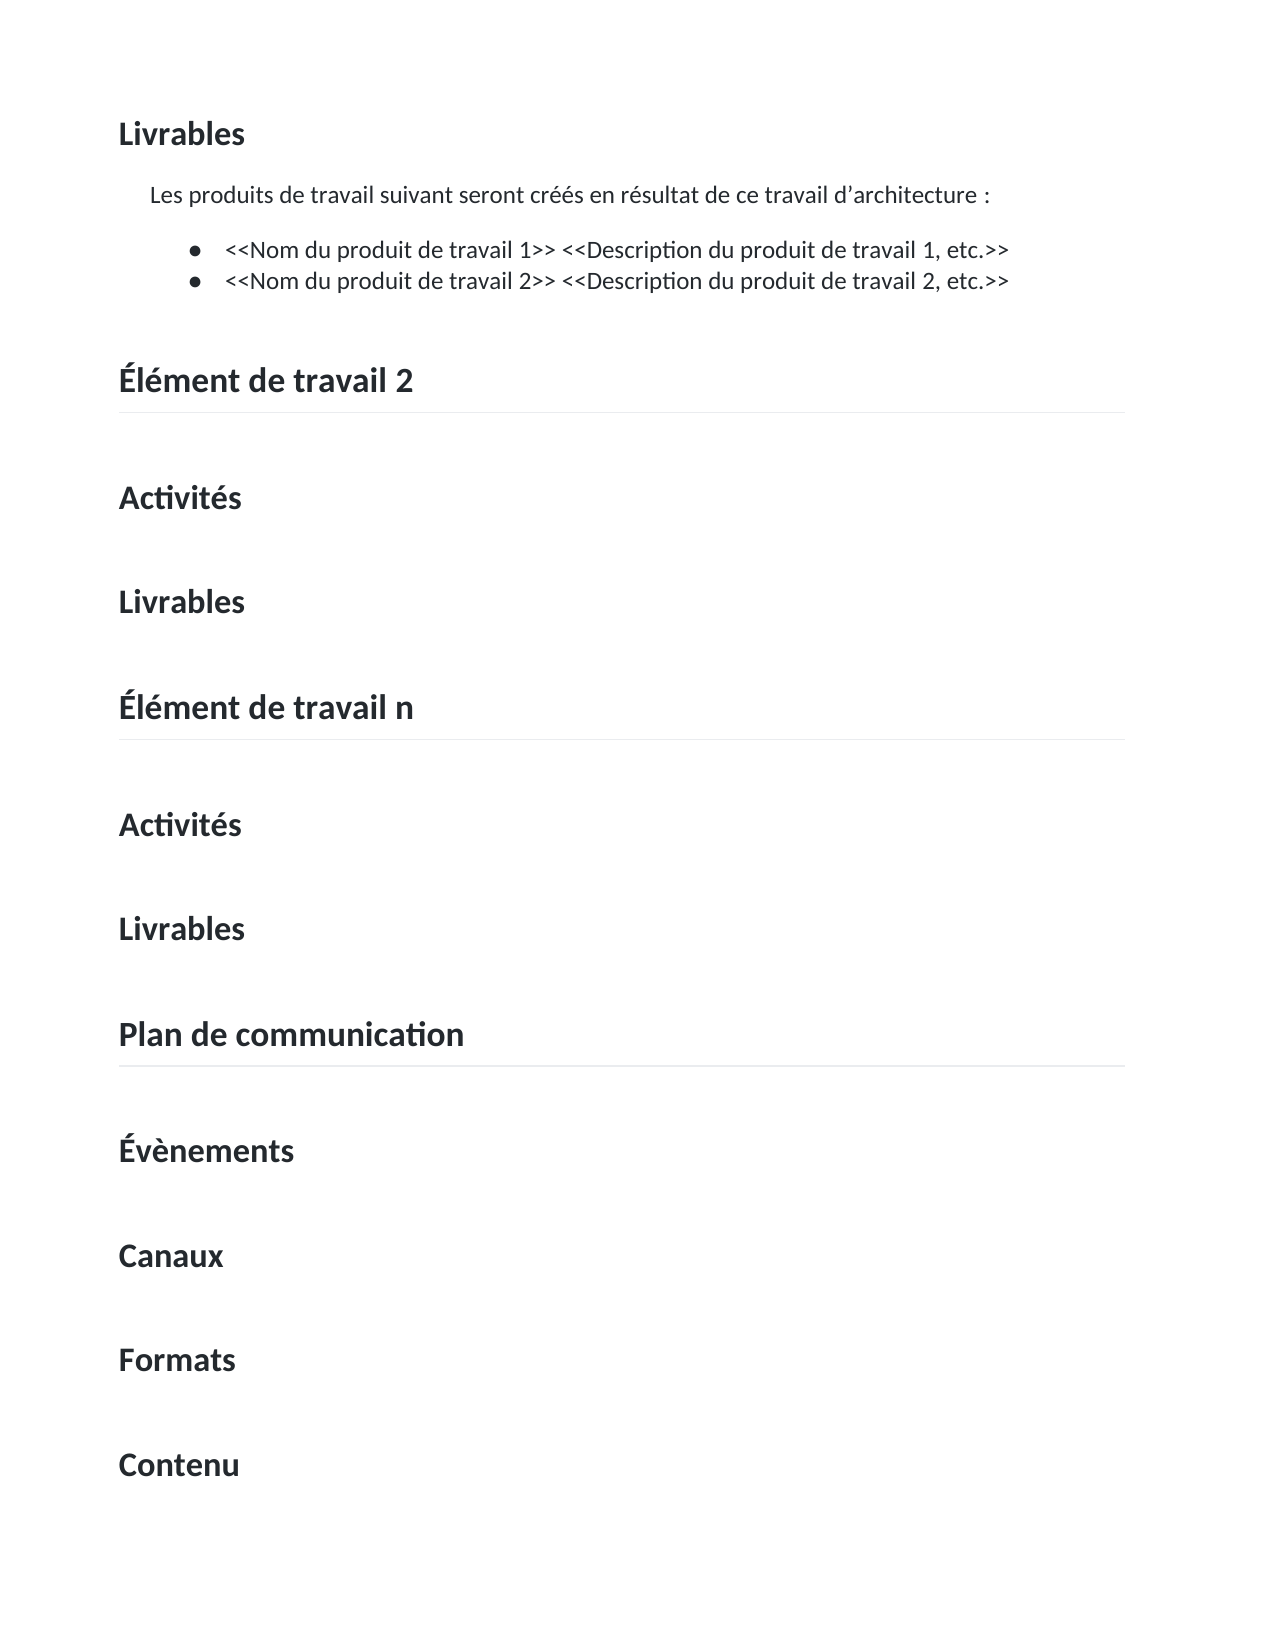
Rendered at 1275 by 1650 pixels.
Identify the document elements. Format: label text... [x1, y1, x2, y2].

list <<Nom du produit de travail 2>> <<Description du produit de travail 2, etc.>> [187, 265, 1125, 296]
subtitle Livrables [119, 907, 1125, 949]
text Les produits de travail suivant seront créés en résultat de ce travail d’architecture : [150, 179, 1125, 210]
subtitle Évènements [119, 1129, 1125, 1171]
subtitle Plan de communication [119, 1012, 1125, 1065]
subtitle Contenu [119, 1443, 1125, 1485]
list <<Nom du produit de travail 1>> <<Description du produit de travail 1, etc.>> [187, 235, 1125, 265]
subtitle Élément de travail 2 [119, 358, 1125, 412]
subtitle Canaux [119, 1234, 1125, 1276]
subtitle Élément de travail n [119, 685, 1125, 739]
subtitle Activités [119, 803, 1125, 844]
subtitle Formats [119, 1338, 1125, 1380]
subtitle Livrables [119, 580, 1125, 622]
subtitle Activités [119, 476, 1125, 518]
subtitle Livrables [119, 112, 1125, 154]
